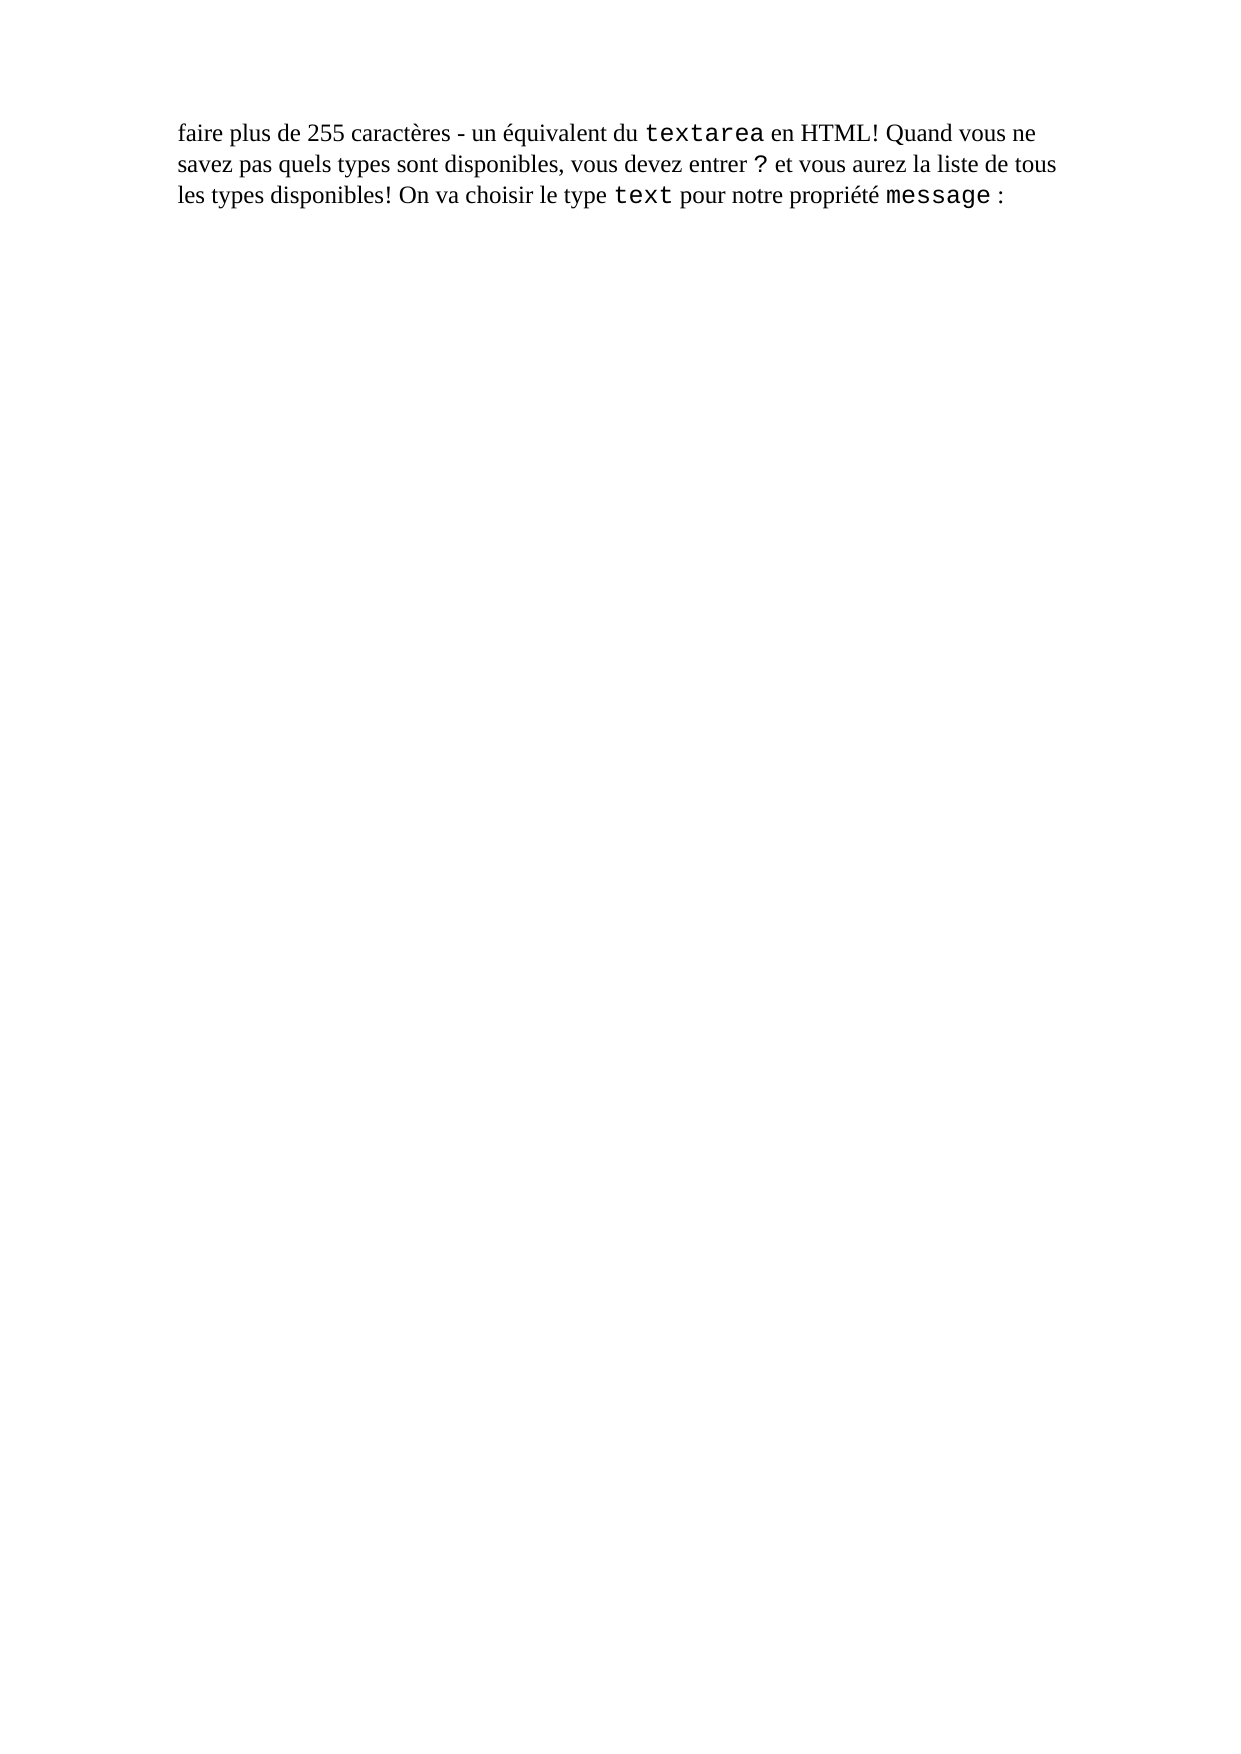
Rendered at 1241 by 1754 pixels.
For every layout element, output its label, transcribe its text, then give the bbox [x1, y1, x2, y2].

text faire plus de 255 caractères - un équivalent du textarea en HTML! Quand vous ne savez pas quels types sont disponibles, vous devez entrer ? et vous aurez la liste de tous les types disponibles! On va choisir le type text pour notre propriété message : [177, 118, 1063, 211]
